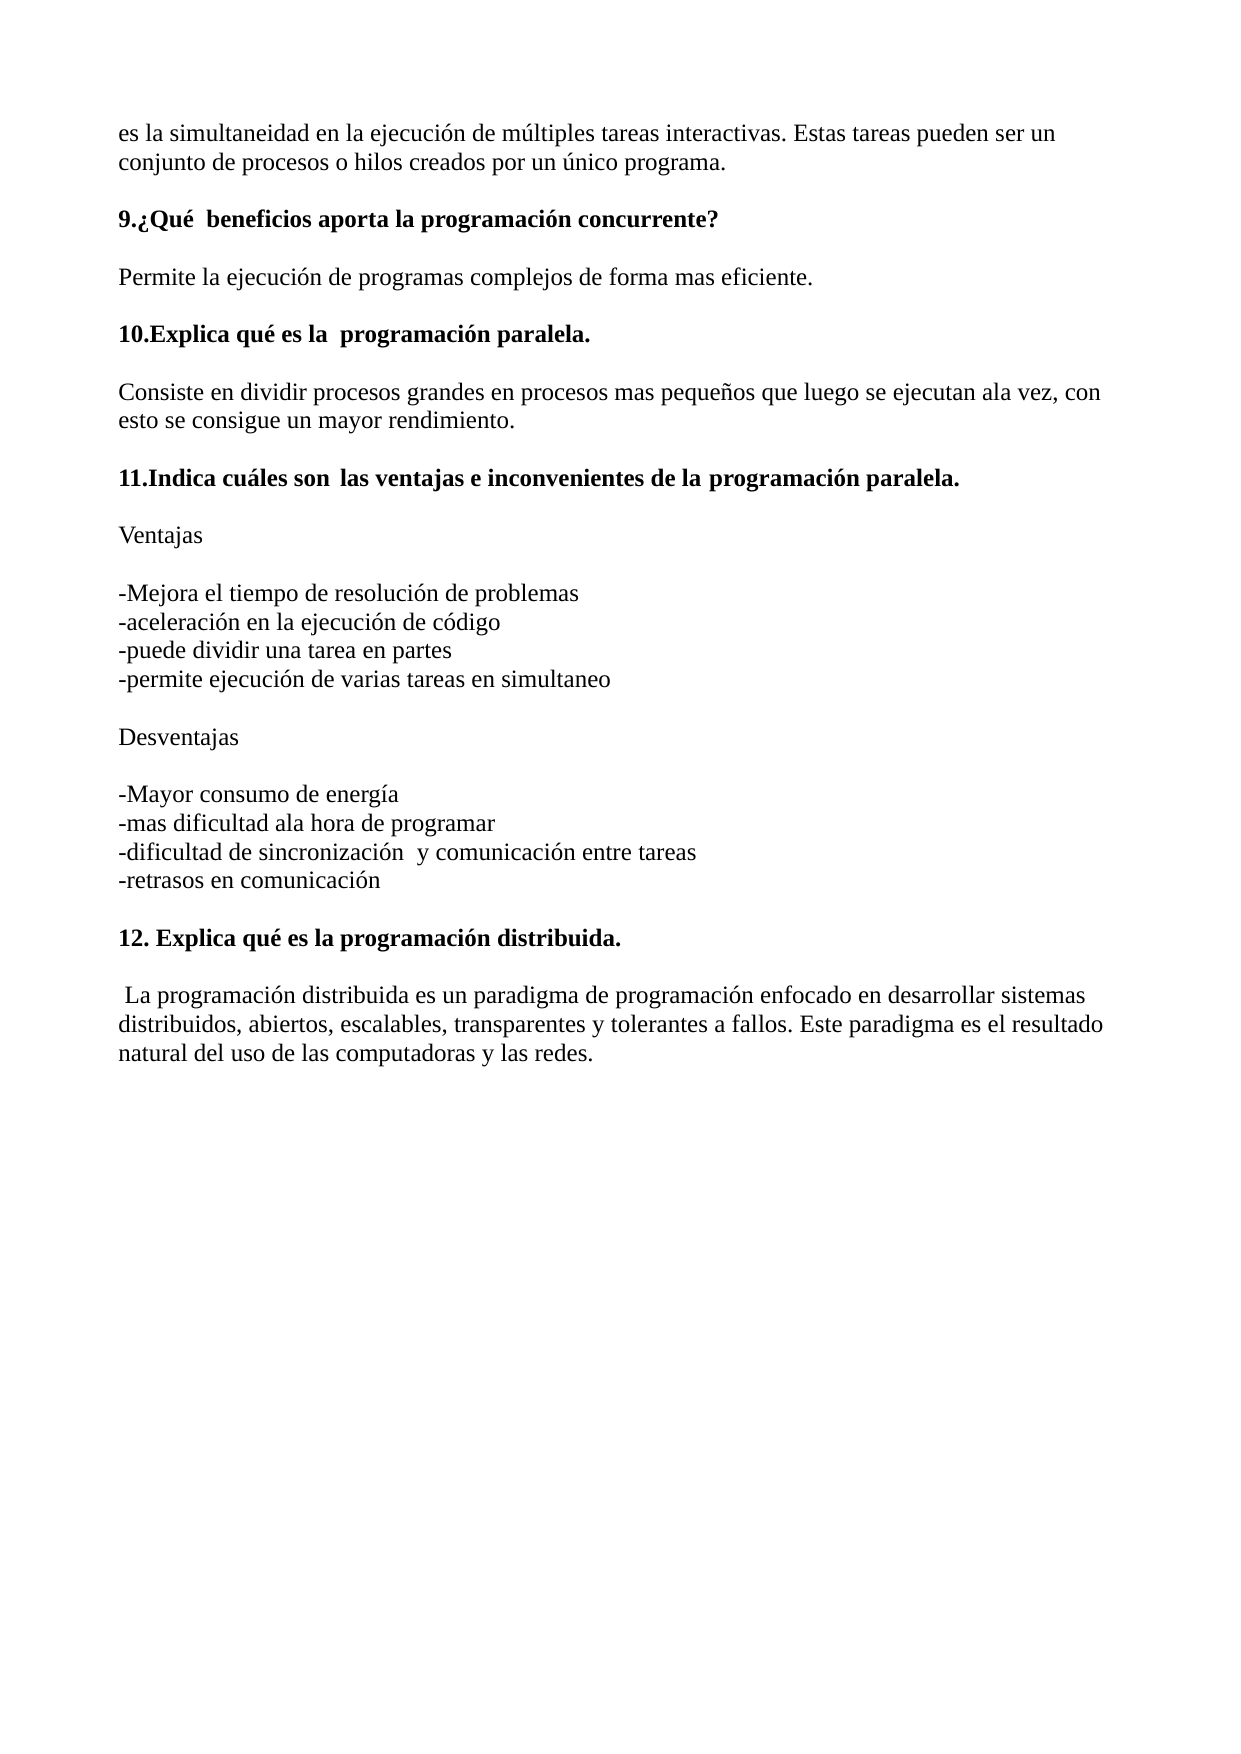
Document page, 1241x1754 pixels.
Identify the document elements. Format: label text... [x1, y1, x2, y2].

text -permite ejecución de varias tareas en simultaneo [118, 664, 1122, 693]
text -puede dividir una tarea en partes [118, 636, 1122, 664]
text 11.Indica cuáles son las ventajas e inconvenientes de la programación paralela. [118, 463, 1122, 492]
text -dificultad de sincronización y comunicación entre tareas [118, 837, 1122, 866]
text La programación distribuida es un paradigma de programación enfocado en desarrollar sistemas distribuidos, abiertos, escalables, transparentes y tolerantes a fallos. Este paradigma es el resultado natural del uso de las computadoras y las redes. [118, 981, 1122, 1067]
text -Mayor consumo de energía [118, 779, 1122, 808]
text Consiste en dividir procesos grandes en procesos mas pequeños que luego se ejecutan ala vez, con esto se consigue un mayor rendimiento. [118, 377, 1122, 434]
text -retrasos en comunicación [118, 866, 1122, 894]
text 9.¿Qué beneficios aporta la programación concurrente? [118, 204, 1122, 233]
text -aceleración en la ejecución de código [118, 607, 1122, 636]
text 12. Explica qué es la programación distribuida. [118, 923, 1122, 952]
text 10.Explica qué es la programación paralela. [118, 319, 1122, 348]
text -Mejora el tiempo de resolución de problemas [118, 578, 1122, 607]
text Ventajas [118, 521, 1122, 549]
text Desventajas [118, 722, 1122, 751]
text -mas dificultad ala hora de programar [118, 808, 1122, 837]
text es la simultaneidad en la ejecución de múltiples tareas interactivas. Estas tareas pueden ser un conjunto de procesos o hilos creados por un único programa. [118, 118, 1122, 176]
text Permite la ejecución de programas complejos de forma mas eficiente. [118, 262, 1122, 291]
